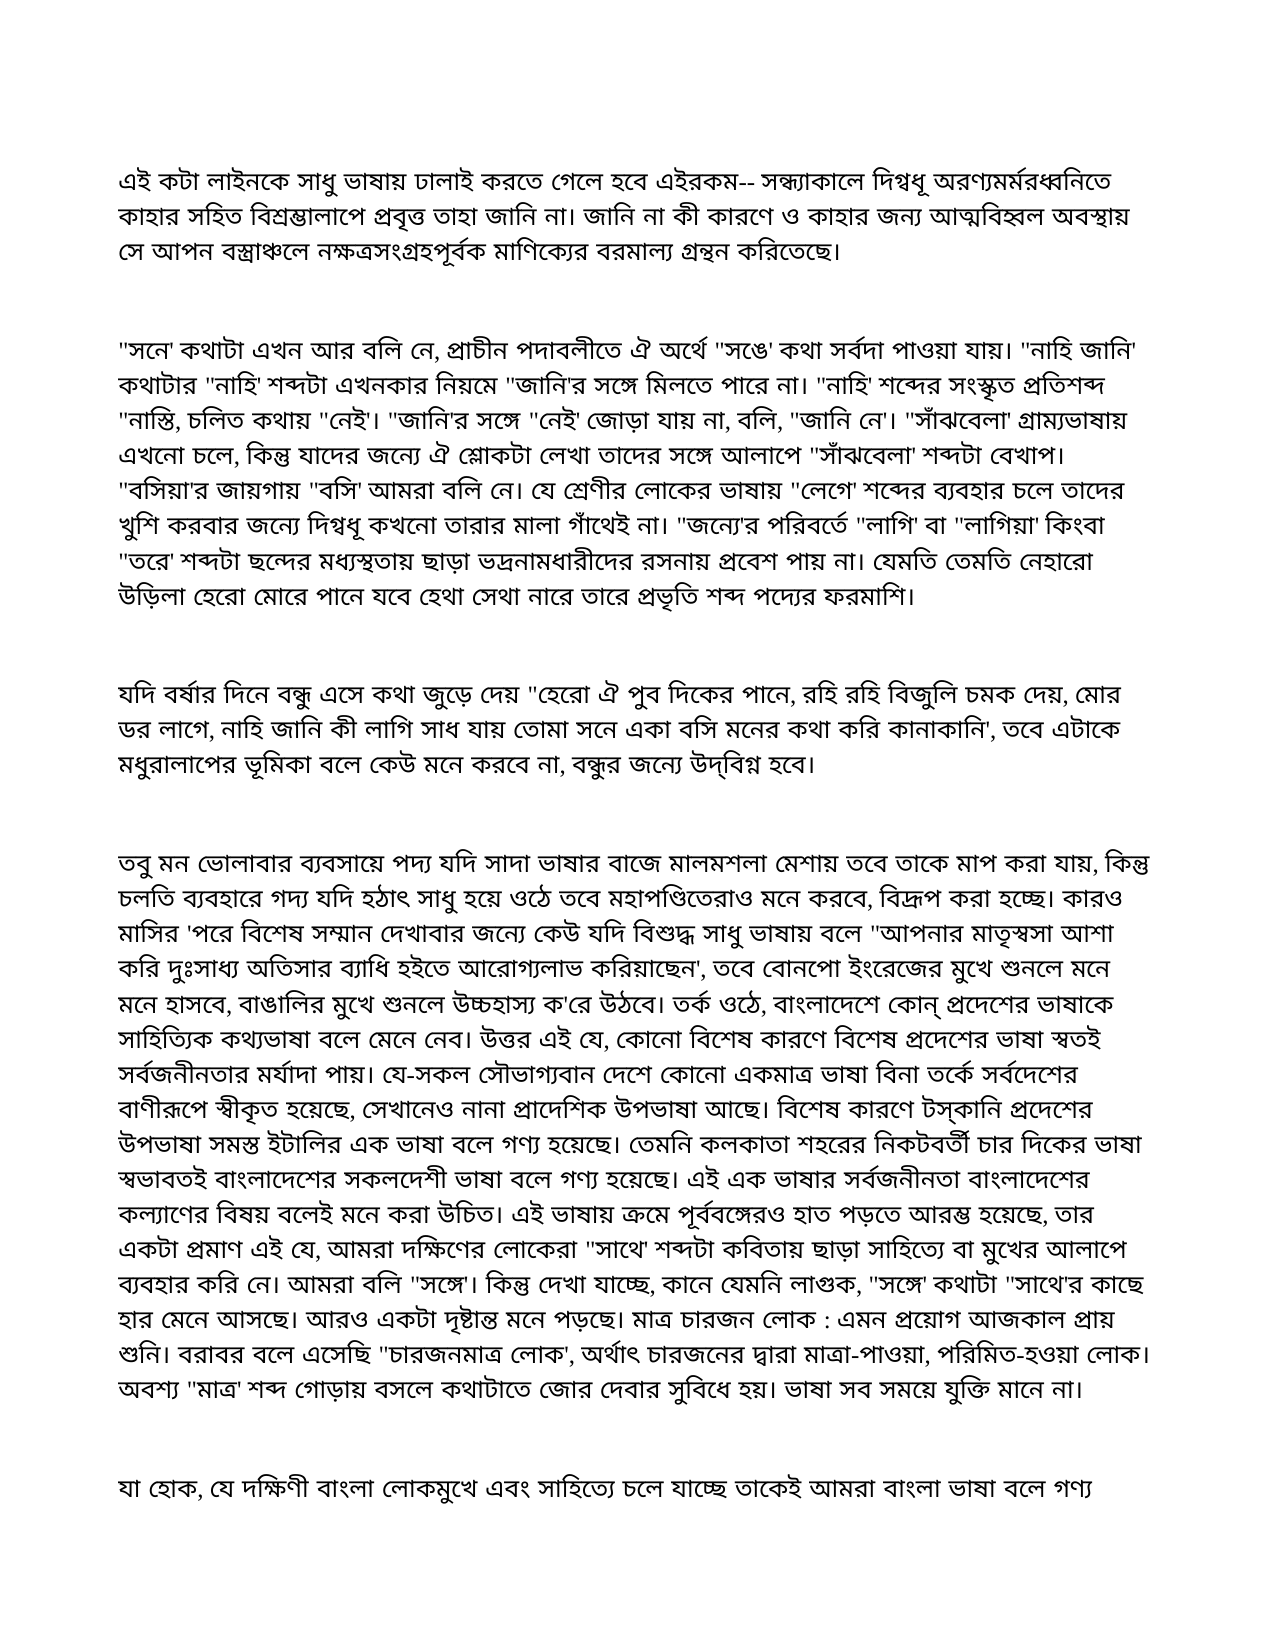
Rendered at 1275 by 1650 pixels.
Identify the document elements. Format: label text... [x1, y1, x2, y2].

text এই কটা লাইনকে সাধু ভাষায় ঢালাই করতে গেলে হবে এইরকম-- সন্ধ্যাকালে দিগ্বধূ অরণ্যমর্মরধ্বনিতে কাহার সহিত বিশ্রম্ভালাপে প্রবৃত্ত তাহা জানি না। জানি না কী কারণে ও কাহার জন্য আত্মবিহ্বল অবস্থায় সে আপন বস্ত্রাঞ্চলে নক্ষত্রসংগ্রহপূর্বক মাণিক্যের বরমাল্য গ্রন্থন করিতেছে। [118, 167, 1157, 266]
text "সনে' কথাটা এখন আর বলি নে, প্রাচীন পদাবলীতে ঐ অর্থে "সঙে' কথা সর্বদা পাওয়া যায়। "নাহি জানি' কথাটার "নাহি' শব্দটা এখনকার নিয়মে "জানি'র সঙ্গে মিলতে পারে না। "নাহি' শব্দের সংস্কৃত প্রতিশব্দ "নাস্তি, চলিত কথায় "নেই'। "জানি'র সঙ্গে "নেই' জোড়া যায় না, বলি, "জানি নে'। "সাঁঝবেলা' গ্রাম্যভাষায় এখনো চলে, কিন্তু যাদের জন্যে ঐ শ্লোকটা লেখা তাদের সঙ্গে আলাপে "সাঁঝবেলা' শব্দটা বেখাপ। "বসিয়া'র জায়গায় "বসি' আমরা বলি নে। যে শ্রেণীর লোকের ভাষায় "লেগে' শব্দের ব্যবহার চলে তাদের খুশি করবার জন্যে দিগ্বধূ কখনো তারার মালা গাঁথেই না। "জন্যে'র পরিবর্তে "লাগি' বা "লাগিয়া' কিংবা "তরে' শব্দটা ছন্দের মধ্যস্থতায় ছাড়া ভদ্রনামধারীদের রসনায় প্রবেশ পায় না। যেমতি তেমতি নেহারো উড়িলা হেরো মোরে পানে যবে হেথা সেথা নারে তারে প্রভৃতি শব্দ পদ্যের ফরমাশি। [118, 336, 1157, 611]
text যদি বর্ষার দিনে বন্ধু এসে কথা জুড়ে দেয় "হেরো ঐ পুব দিকের পানে, রহি রহি বিজুলি চমক দেয়, মোর ডর লাগে, নাহি জানি কী লাগি সাধ যায় তোমা সনে একা বসি মনের কথা করি কানাকানি', তবে এটাকে মধুরালাপের ভূমিকা বলে কেউ মনে করবে না, বন্ধুর জন্যে উদ্‌বিগ্ন হবে। [118, 680, 1157, 780]
text তবু মন ভোলাবার ব্যবসায়ে পদ্য যদি সাদা ভাষার বাজে মালমশলা মেশায় তবে তাকে মাপ করা যায়, কিন্তু চলতি ব্যবহারে গদ্য যদি হঠাৎ সাধু হয়ে ওঠে তবে মহাপণ্ডিতেরাও মনে করবে, বিদ্রূপ করা হচ্ছে। কারও মাসির 'পরে বিশেষ সম্মান দেখাবার জন্যে কেউ যদি বিশুদ্ধ সাধু ভাষায় বলে "আপনার মাতৃস্বসা আশা করি দুঃসাধ্য অতিসার ব্যাধি হইতে আরোগ্যলাভ করিয়াছেন', তবে বোনপো ইংরেজের মুখে শুনলে মনে মনে হাসবে, বাঙালির মুখে শুনলে উচ্চহাস্য ক'রে উঠবে। তর্ক ওঠে, বাংলাদেশে কোন্‌ প্রদেশের ভাষাকে সাহিত্যিক কথ্যভাষা বলে মেনে নেব। উত্তর এই যে, কোনো বিশেষ কারণে বিশেষ প্রদেশের ভাষা স্বতই সর্বজনীনতার মর্যাদা পায়। যে-সকল সৌভাগ্যবান দেশে কোনো একমাত্র ভাষা বিনা তর্কে সর্বদেশের বাণীরূপে স্বীকৃত হয়েছে, সেখানেও নানা প্রাদেশিক উপভাষা আছে। বিশেষ কারণে টস্‌কানি প্রদেশের উপভাষা সমস্ত ইটালির এক ভাষা বলে গণ্য হয়েছে। তেমনি কলকাতা শহরের নিকটবর্তী চার দিকের ভাষা স্বভাবতই বাংলাদেশের সকলদেশী ভাষা বলে গণ্য হয়েছে। এই এক ভাষার সর্বজনীনতা বাংলাদেশের কল্যাণের বিষয় বলেই মনে করা উচিত। এই ভাষায় ক্রমে পূর্ববঙ্গেরও হাত পড়তে আরম্ভ হয়েছে, তার একটা প্রমাণ এই যে, আমরা দক্ষিণের লোকেরা "সাথে' শব্দটা কবিতায় ছাড়া সাহিত্যে বা মুখের আলাপে ব্যবহার করি নে। আমরা বলি "সঙ্গে'। কিন্তু দেখা যাচ্ছে, কানে যেমনি লাগুক, "সঙ্গে' কথাটা "সাথে'র কাছে হার মেনে আসছে। আরও একটা দৃষ্টান্ত মনে পড়ছে। মাত্র চারজন লোক : এমন প্রয়োগ আজকাল প্রায় শুনি। বরাবর বলে এসেছি "চারজনমাত্র লোক', অর্থাৎ চারজনের দ্বারা মাত্রা-পাওয়া, পরিমিত-হওয়া লোক। অবশ্য "মাত্র' শব্দ গোড়ায় বসলে কথাটাতে জোর দেবার সুবিধে হয়। ভাষা সব সময়ে যুক্তি মানে না। [118, 849, 1157, 1405]
text যা হোক, যে দক্ষিণী বাংলা লোকমুখে এবং সাহিত্যে চলে যাচ্ছে তাকেই আমরা বাংলা ভাষা বলে গণ্য [118, 1474, 1157, 1504]
